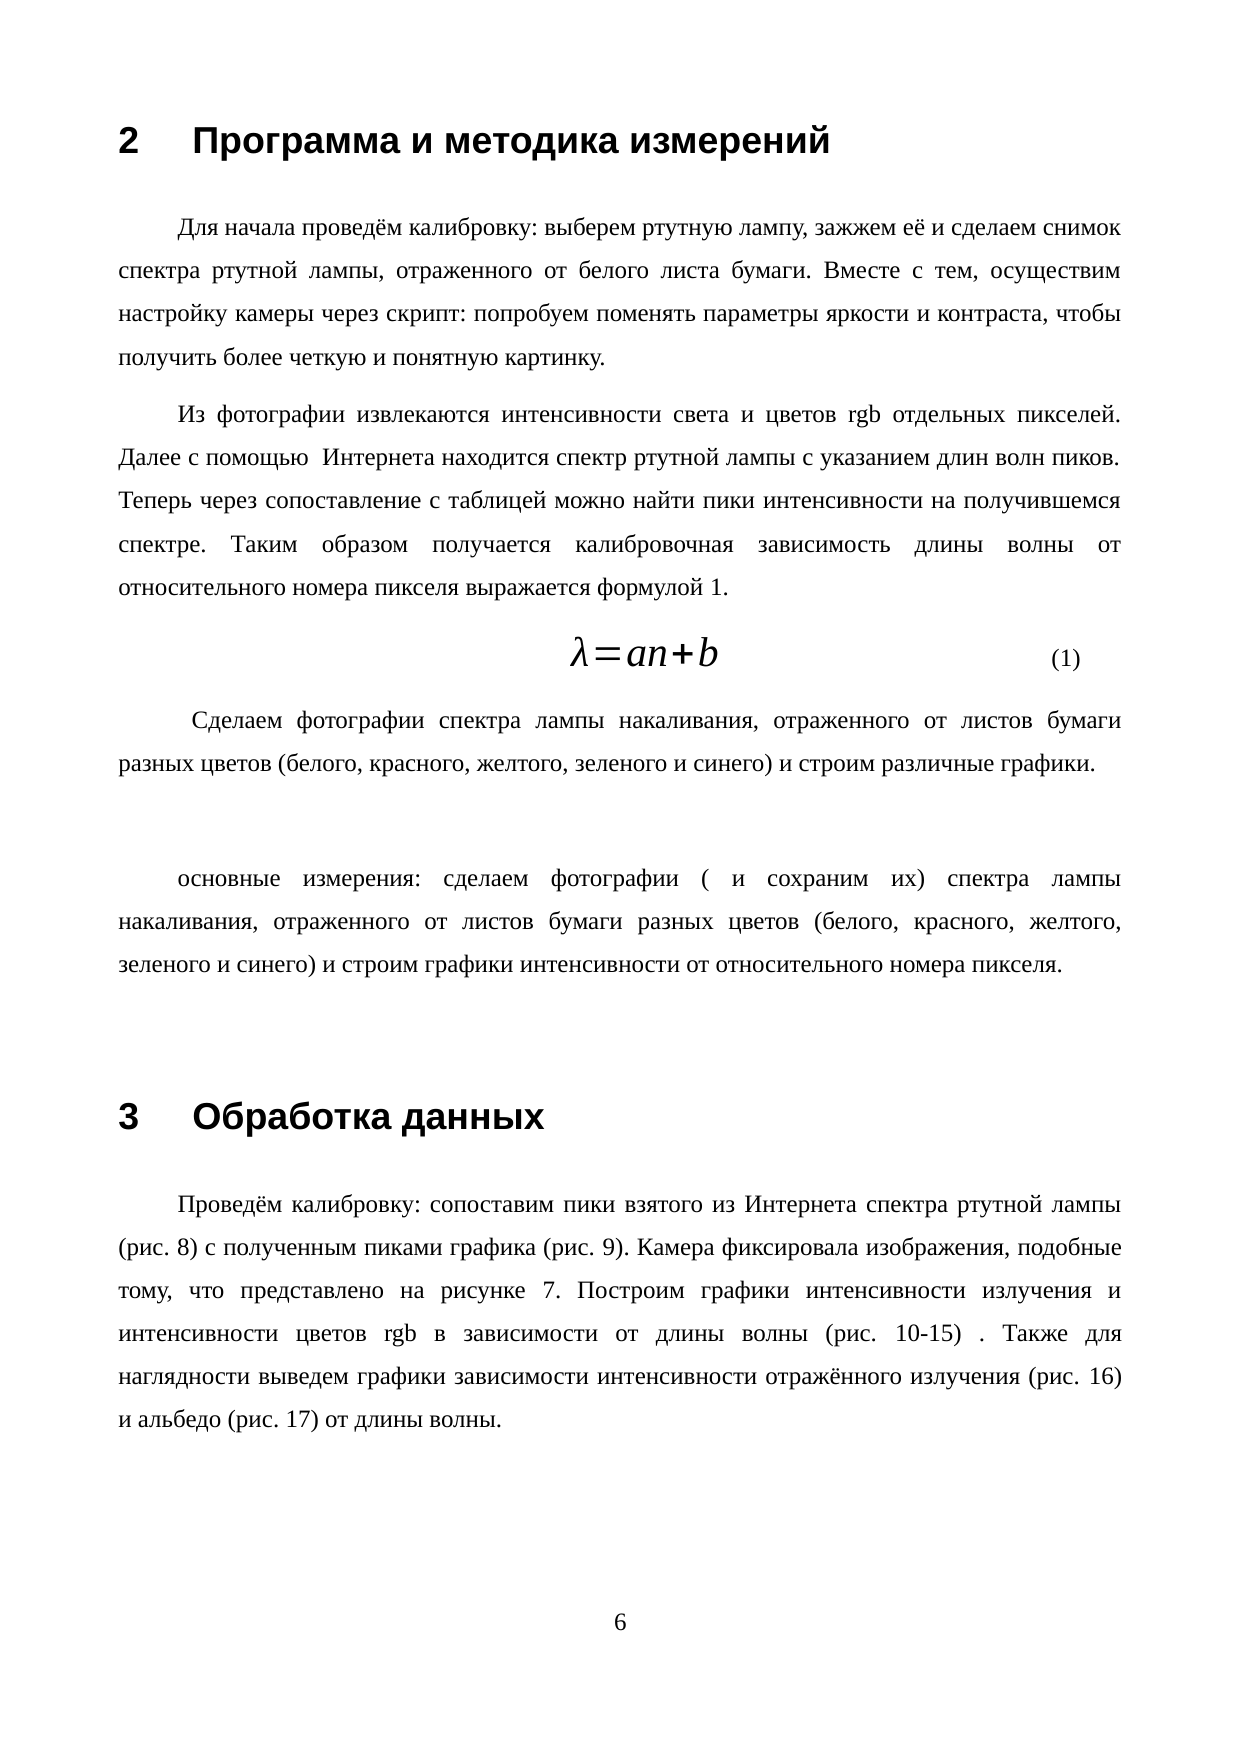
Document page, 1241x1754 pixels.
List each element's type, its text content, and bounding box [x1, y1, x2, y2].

text основные измерения: сделаем фотографии ( и сохраним их) спектра лампы накаливания, отраженного от листов бумаги разных цветов (белого, красного, желтого, зеленого и синего) и строим графики интенсивности от относительного номера пикселя. [118, 863, 1122, 978]
text (1) [118, 629, 1122, 676]
subtitle Обработка данных [118, 1094, 1122, 1138]
subtitle Программа и методика измерений [118, 118, 1122, 161]
text Проведём калибровку: сопоставим пики взятого из Интернета спектра ртутной лампы (рис. 8) с полученным пиками графика (рис. 9). Камера фиксировала изображения, подобные тому, что представлено на рисунке 7. Построим графики интенсивности излучения и интенсивности цветов rgb в зависимости от длины волны (рис. 10-15) . Также для наглядности выведем графики зависимости интенсивности отражённого излучения (рис. 16) и альбедо (рис. 17) от длины волны. [118, 1189, 1122, 1433]
text Из фотографии извлекаются интенсивности света и цветов rgb отдельных пикселей. Далее с помощью Интернета находится спектр ртутной лампы с указанием длин волн пиков. Теперь через сопоставление с таблицей можно найти пики интенсивности на получившемся спектре. Таким образом получается калибровочная зависимость длины волны от относительного номера пикселя выражается формулой 1. [118, 399, 1122, 601]
text Сделаем фотографии спектра лампы накаливания, отраженного от листов бумаги разных цветов (белого, красного, желтого, зеленого и синего) и строим различные графики. [118, 705, 1122, 777]
text Для начала проведём калибровку: выберем ртутную лампу, зажжем её и сделаем снимок спектра ртутной лампы, отраженного от белого листа бумаги. Вместе с тем, осуществим настройку камеры через скрипт: попробуем поменять параметры яркости и контраста, чтобы получить более четкую и понятную картинку. [118, 212, 1122, 370]
